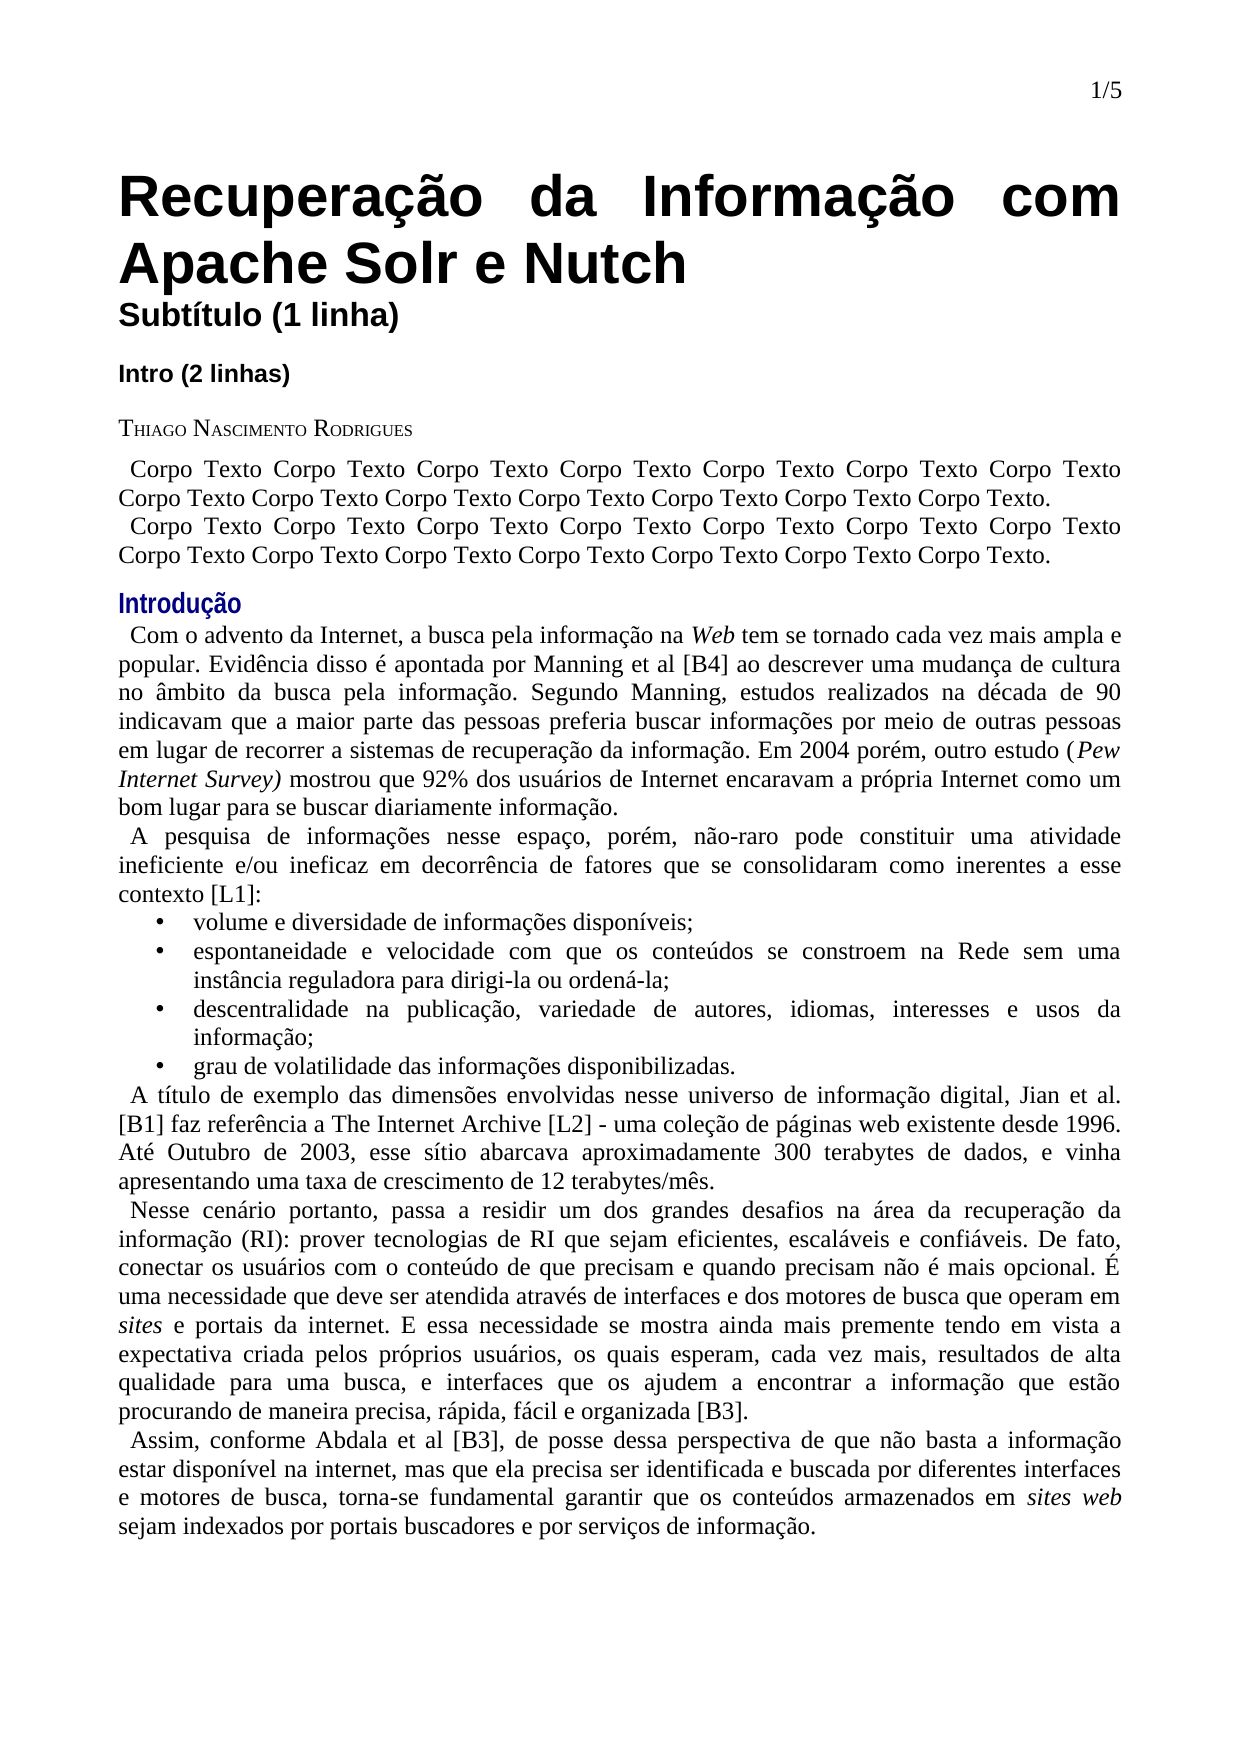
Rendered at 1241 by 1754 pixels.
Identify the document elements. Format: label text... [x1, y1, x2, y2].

list espontaneidade e velocidade com que os conteúdos se constroem na Rede sem uma instância reguladora para dirigi-la ou ordená-la; [156, 936, 1122, 994]
list volume e diversidade de informações disponíveis; [156, 907, 1122, 936]
text Assim, conforme Abdala et al [B3], de posse dessa perspectiva de que não basta a informação estar disponível na internet, mas que ela precisa ser identificada e buscada por diferentes interfaces e motores de busca, torna-se fundamental garantir que os conteúdos armazenados em sites web sejam indexados por portais buscadores e por serviços de informação. [118, 1425, 1122, 1540]
list grau de volatilidade das informações disponibilizadas. [156, 1051, 1122, 1080]
text Corpo Texto Corpo Texto Corpo Texto Corpo Texto Corpo Texto Corpo Texto Corpo Texto Corpo Texto Corpo Texto Corpo Texto Corpo Texto Corpo Texto Corpo Texto Corpo Texto. [118, 454, 1122, 511]
text Intro (2 linhas) [118, 359, 1122, 388]
text Thiago Nascimento Rodrigues [118, 413, 1122, 441]
text Subtítulo (1 linha) [118, 295, 1122, 334]
text Introdução [118, 587, 1122, 620]
list descentralidade na publicação, variedade de autores, idiomas, interesses e usos da informação; [156, 994, 1122, 1051]
text Corpo Texto Corpo Texto Corpo Texto Corpo Texto Corpo Texto Corpo Texto Corpo Texto Corpo Texto Corpo Texto Corpo Texto Corpo Texto Corpo Texto Corpo Texto Corpo Texto. [118, 511, 1122, 569]
text A título de exemplo das dimensões envolvidas nesse universo de informação digital, Jian et al. [B1] faz referência a The Internet Archive [L2] - uma coleção de páginas web existente desde 1996. Até Outubro de 2003, esse sítio abarcava aproximadamente 300 terabytes de dados, e vinha apresentando uma taxa de crescimento de 12 terabytes/mês. [118, 1080, 1122, 1195]
text Recuperação da Informação com Apache Solr e Nutch [118, 161, 1122, 295]
text Nesse cenário portanto, passa a residir um dos grandes desafios na área da recuperação da informação (RI): prover tecnologias de RI que sejam eficientes, escaláveis e confiáveis. De fato, conectar os usuários com o conteúdo de que precisam e quando precisam não é mais opcional. É uma necessidade que deve ser atendida através de interfaces e dos motores de busca que operam em sites e portais da internet. E essa necessidade se mostra ainda mais premente tendo em vista a expectativa criada pelos próprios usuários, os quais esperam, cada vez mais, resultados de alta qualidade para uma busca, e interfaces que os ajudem a encontrar a informação que estão procurando de maneira precisa, rápida, fácil e organizada [B3]. [118, 1195, 1122, 1425]
text A pesquisa de informações nesse espaço, porém, não-raro pode constituir uma atividade ineficiente e/ou ineficaz em decorrência de fatores que se consolidaram como inerentes a esse contexto [L1]: [118, 821, 1122, 907]
text Com o advento da Internet, a busca pela informação na Web tem se tornado cada vez mais ampla e popular. Evidência disso é apontada por Manning et al [B4] ao descrever uma mudança de cultura no âmbito da busca pela informação. Segundo Manning, estudos realizados na década de 90 indicavam que a maior parte das pessoas preferia buscar informações por meio de outras pessoas em lugar de recorrer a sistemas de recuperação da informação. Em 2004 porém, outro estudo (Pew Internet Survey) mostrou que 92% dos usuários de Internet encaravam a própria Internet como um bom lugar para se buscar diariamente informação. [118, 620, 1122, 821]
